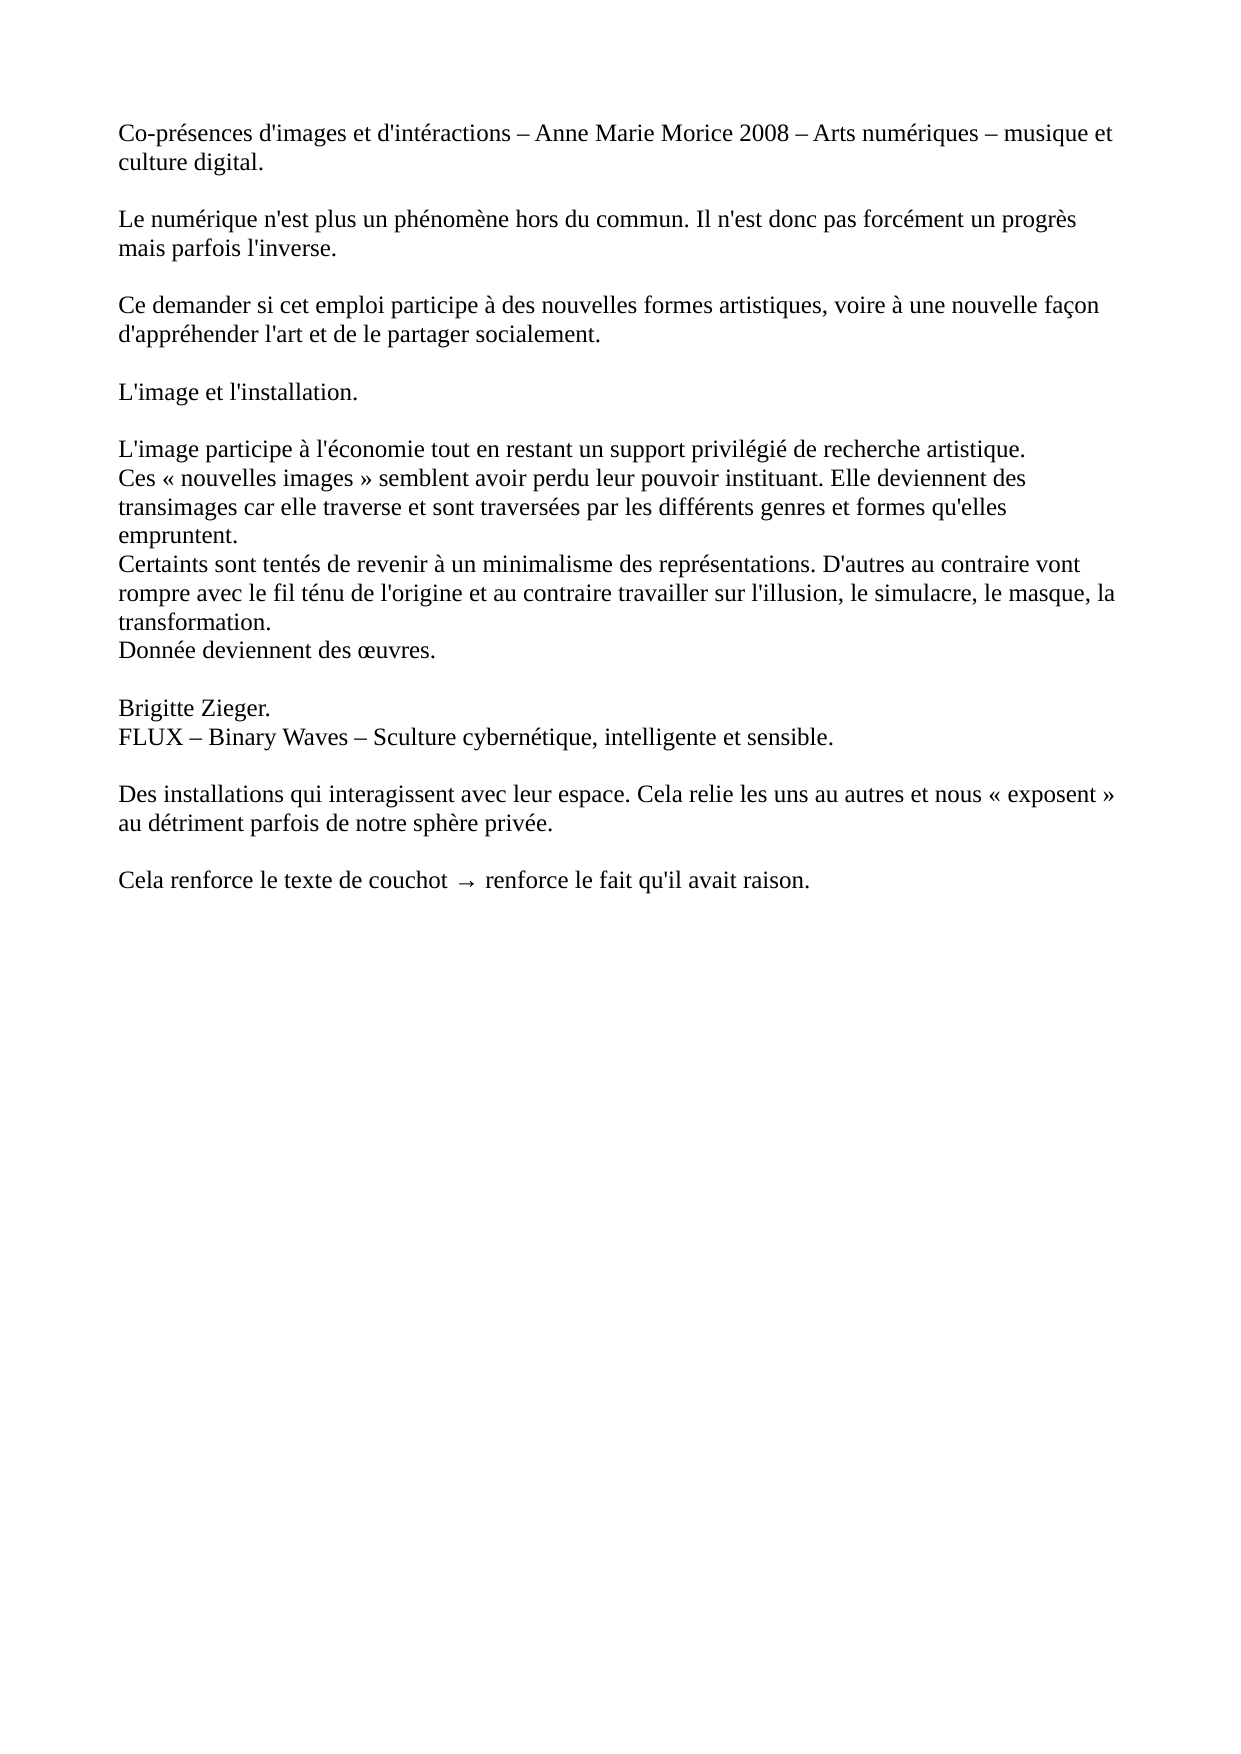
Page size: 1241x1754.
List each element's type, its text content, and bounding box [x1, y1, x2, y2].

text L'image participe à l'économie tout en restant un support privilégié de recherche artistique. [118, 434, 1122, 463]
text FLUX – Binary Waves – Sculture cybernétique, intelligente et sensible. [118, 722, 1122, 751]
text L'image et l'installation. [118, 377, 1122, 406]
text Brigitte Zieger. [118, 693, 1122, 722]
text Donnée deviennent des œuvres. [118, 636, 1122, 664]
text Le numérique n'est plus un phénomène hors du commun. Il n'est donc pas forcément un progrès mais parfois l'inverse. [118, 204, 1122, 262]
text Certaints sont tentés de revenir à un minimalisme des représentations. D'autres au contraire vont rompre avec le fil ténu de l'origine et au contraire travailler sur l'illusion, le simulacre, le masque, la transformation. [118, 549, 1122, 636]
text Ces « nouvelles images » semblent avoir perdu leur pouvoir instituant. Elle deviennent des transimages car elle traverse et sont traversées par les différents genres et formes qu'elles empruntent. [118, 463, 1122, 549]
text Des installations qui interagissent avec leur espace. Cela relie les uns au autres et nous « exposent » au détriment parfois de notre sphère privée. [118, 779, 1122, 837]
text Cela renforce le texte de couchot → renforce le fait qu'il avait raison. [118, 866, 1122, 894]
text Co-présences d'images et d'intéractions – Anne Marie Morice 2008 – Arts numériques – musique et culture digital. [118, 118, 1122, 176]
text Ce demander si cet emploi participe à des nouvelles formes artistiques, voire à une nouvelle façon d'appréhender l'art et de le partager socialement. [118, 291, 1122, 348]
